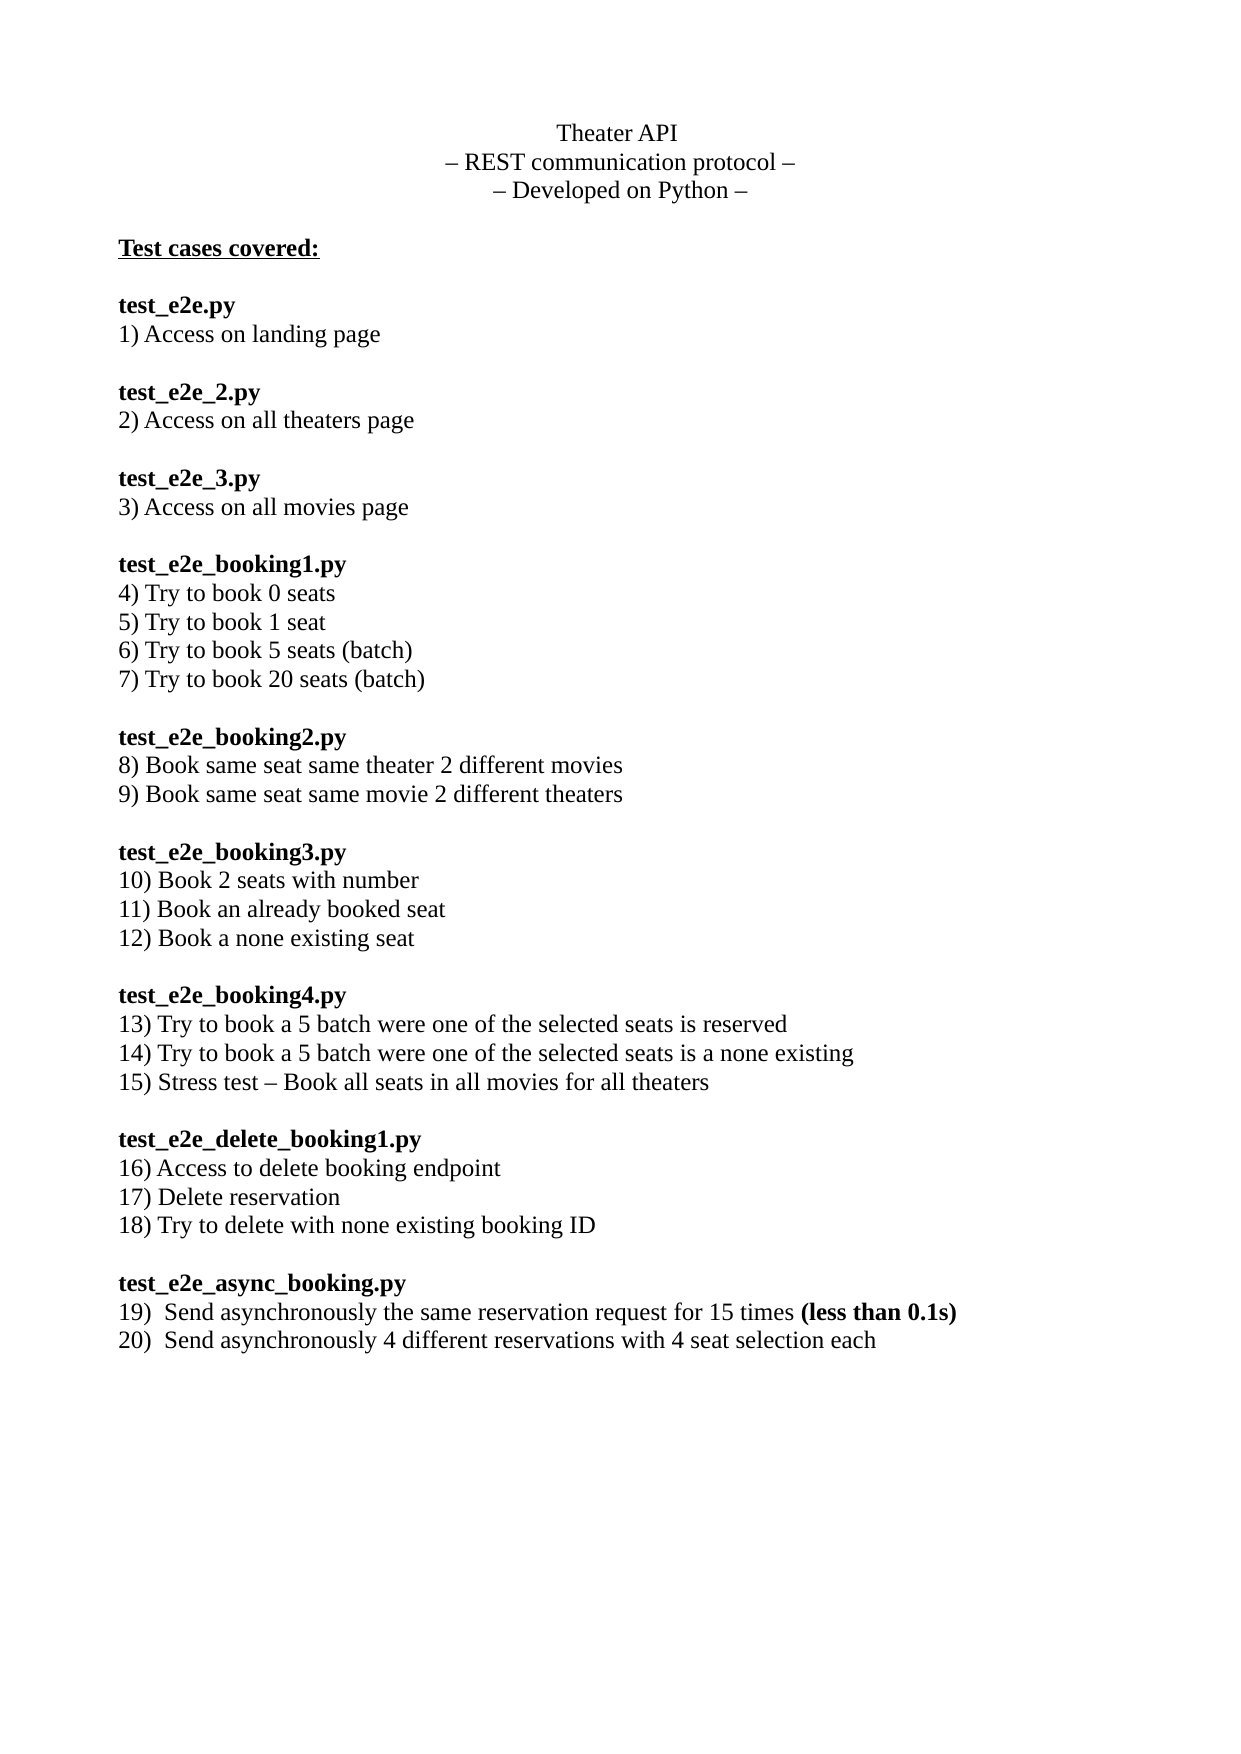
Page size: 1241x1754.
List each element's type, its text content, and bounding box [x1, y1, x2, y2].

text 4) Try to book 0 seats [118, 578, 1122, 607]
text 20) Send asynchronously 4 different reservations with 4 seat selection each [118, 1326, 1122, 1354]
text Test cases covered: [118, 233, 1122, 262]
text 12) Book a none existing seat [118, 923, 1122, 952]
text 7) Try to book 20 seats (batch) [118, 664, 1122, 693]
text test_e2e_delete_booking1.py [118, 1124, 1122, 1153]
text 11) Book an already booked seat [118, 894, 1122, 923]
text 19) Send asynchronously the same reservation request for 15 times (less than 0.1s) [118, 1297, 1122, 1326]
text 9) Book same seat same movie 2 different theaters [118, 779, 1122, 808]
text test_e2e_booking2.py [118, 722, 1122, 751]
text 5) Try to book 1 seat [118, 607, 1122, 636]
text 15) Stress test – Book all seats in all movies for all theaters [118, 1067, 1122, 1096]
text 16) Access to delete booking endpoint [118, 1153, 1122, 1182]
text test_e2e_booking4.py [118, 981, 1122, 1009]
text 1) Access on landing page [118, 319, 1122, 348]
text 14) Try to book a 5 batch were one of the selected seats is a none existing [118, 1038, 1122, 1067]
text test_e2e_2.py [118, 377, 1122, 406]
text 3) Access on all movies page [118, 492, 1122, 521]
text – REST communication protocol – [118, 147, 1122, 176]
text 13) Try to book a 5 batch were one of the selected seats is reserved [118, 1009, 1122, 1038]
text 6) Try to book 5 seats (batch) [118, 636, 1122, 664]
text – Developed on Python – [118, 176, 1122, 204]
text 8) Book same seat same theater 2 different movies [118, 751, 1122, 779]
text test_e2e_async_booking.py [118, 1268, 1122, 1297]
text 2) Access on all theaters page [118, 406, 1122, 434]
text test_e2e_booking3.py [118, 837, 1122, 866]
text 10) Book 2 seats with number [118, 866, 1122, 894]
text 18) Try to delete with none existing booking ID [118, 1211, 1122, 1239]
text test_e2e_3.py [118, 463, 1122, 492]
text 17) Delete reservation [118, 1182, 1122, 1211]
text test_e2e_booking1.py [118, 549, 1122, 578]
text Theater API [118, 118, 1122, 147]
text test_e2e.py [118, 291, 1122, 319]
